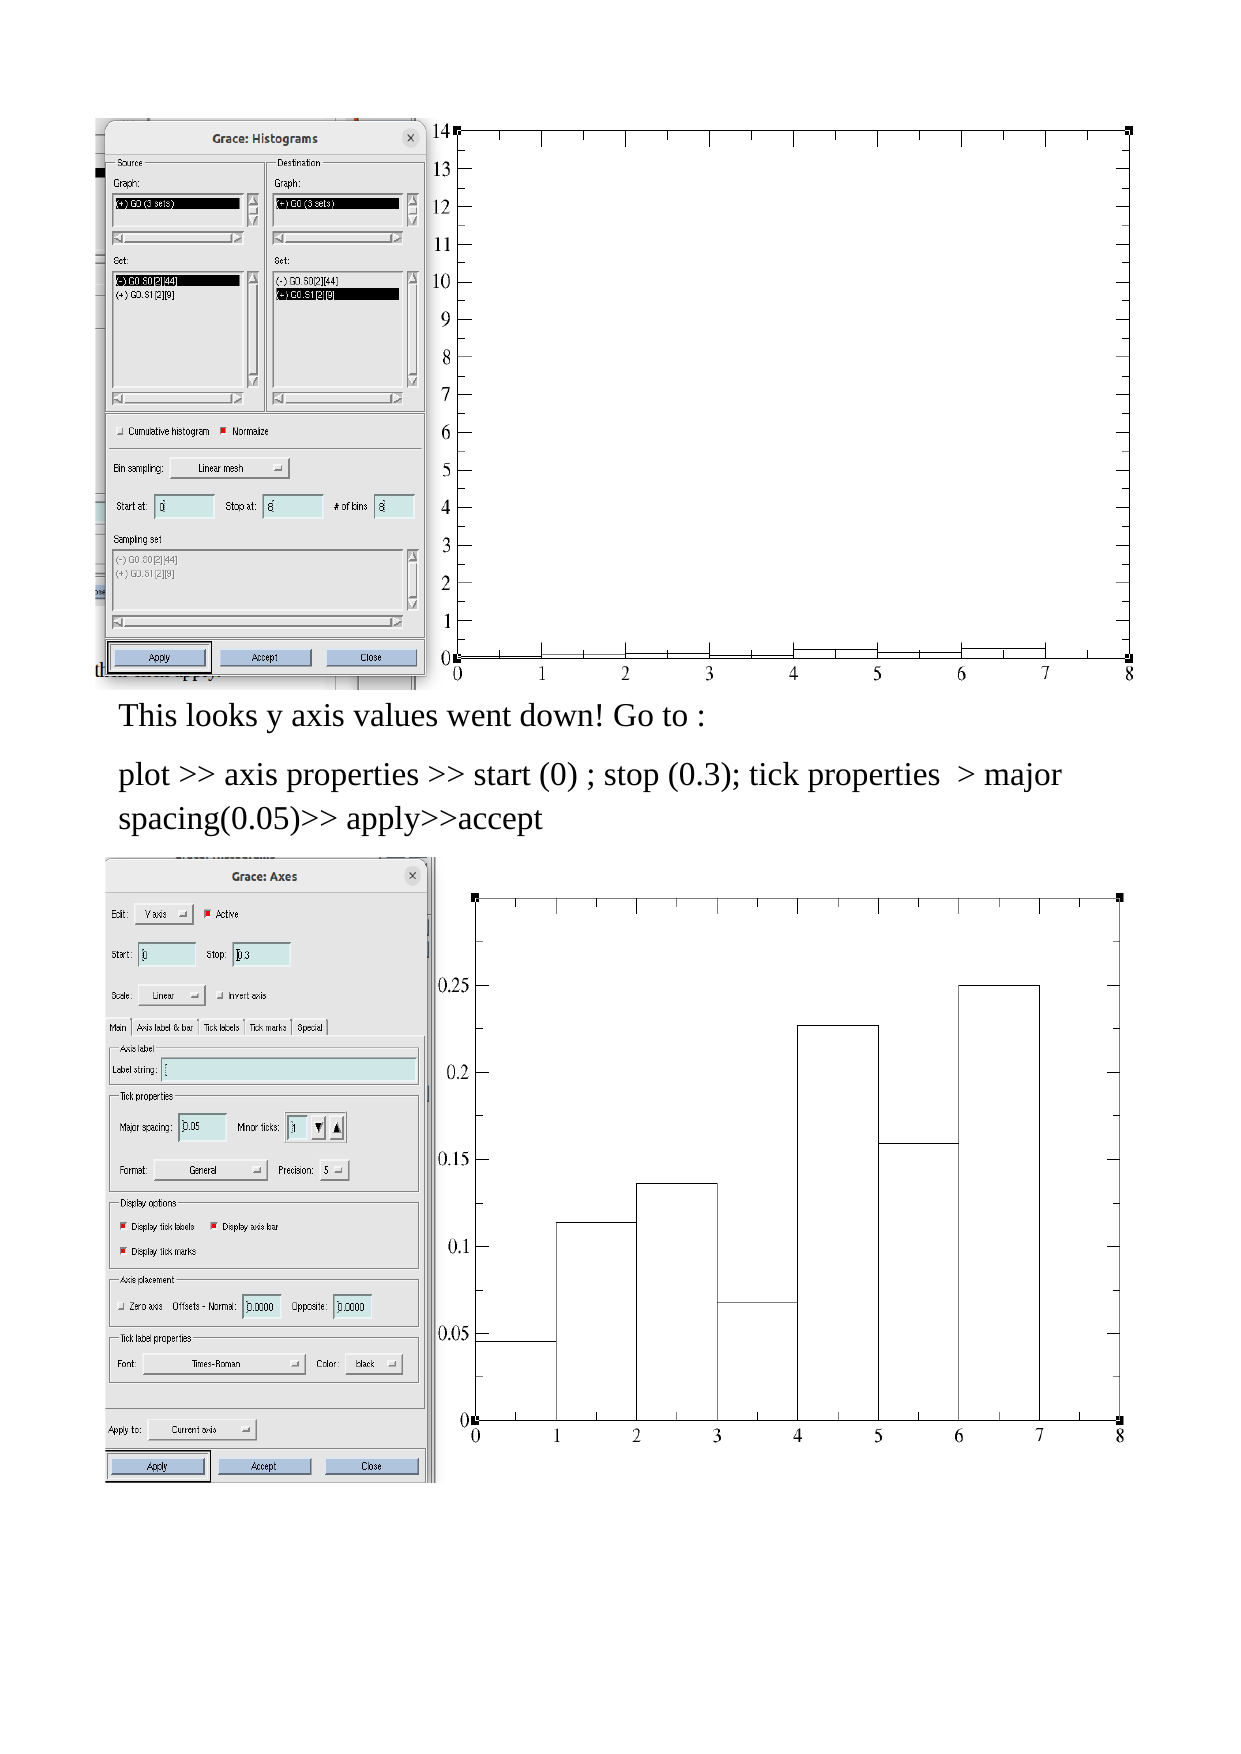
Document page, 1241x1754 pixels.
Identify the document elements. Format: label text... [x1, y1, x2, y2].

picture [105, 857, 1135, 1483]
picture [95, 118, 1145, 690]
text This looks y axis values went down! Go to : [118, 690, 1122, 734]
text plot >> axis properties >> start (0) ; stop (0.3); tick properties > major spacing(0.05)>> apply>>accept [118, 754, 1122, 837]
